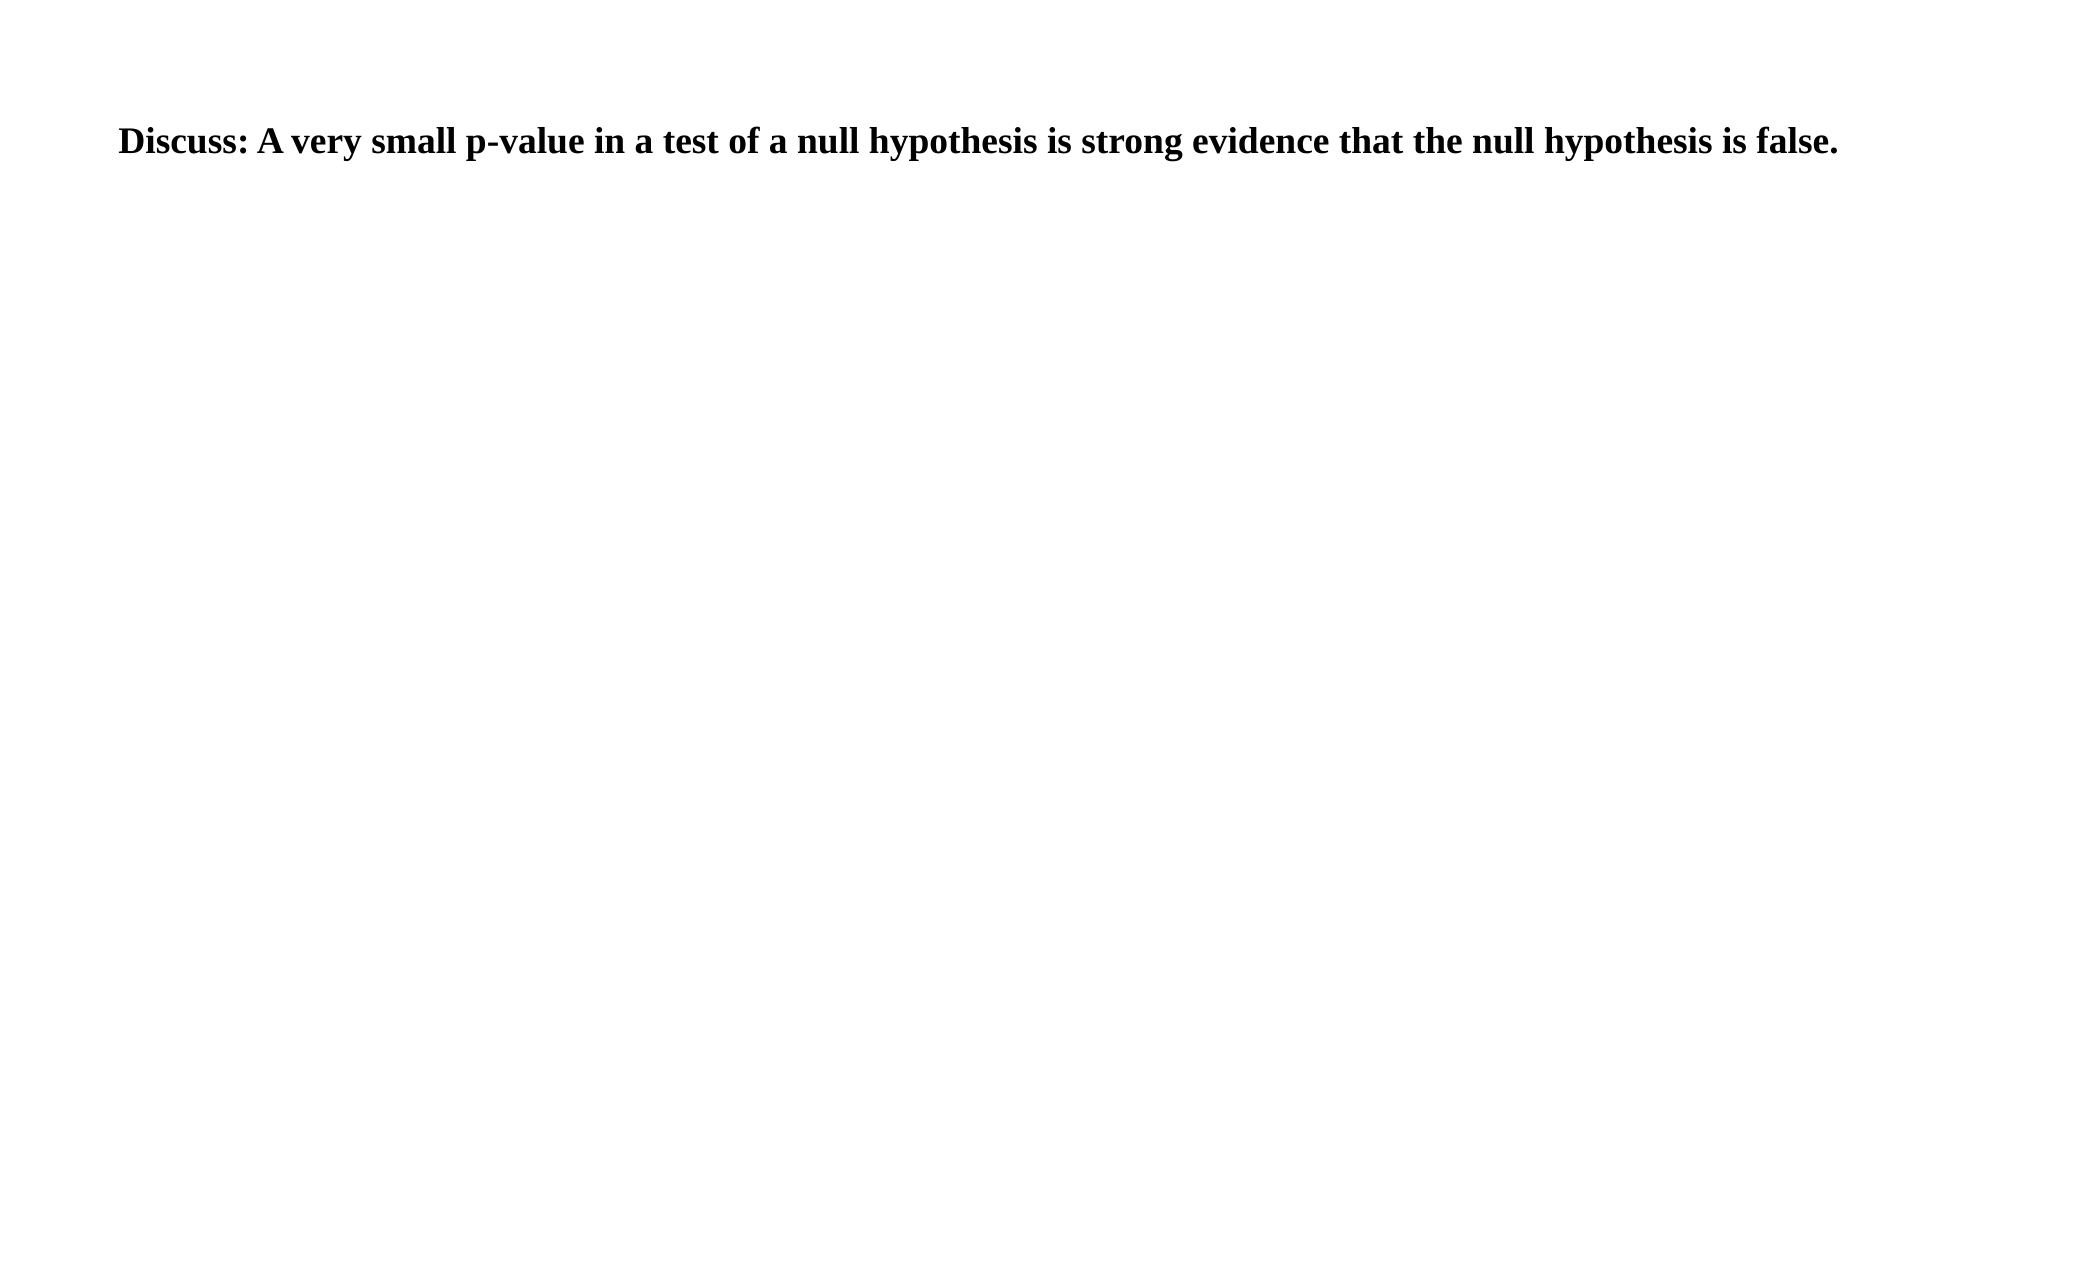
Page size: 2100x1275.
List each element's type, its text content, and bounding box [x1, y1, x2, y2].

text Discuss: A very small p-value in a test of a null hypothesis is strong evidence that the null hypothesis is false. [118, 118, 1982, 161]
